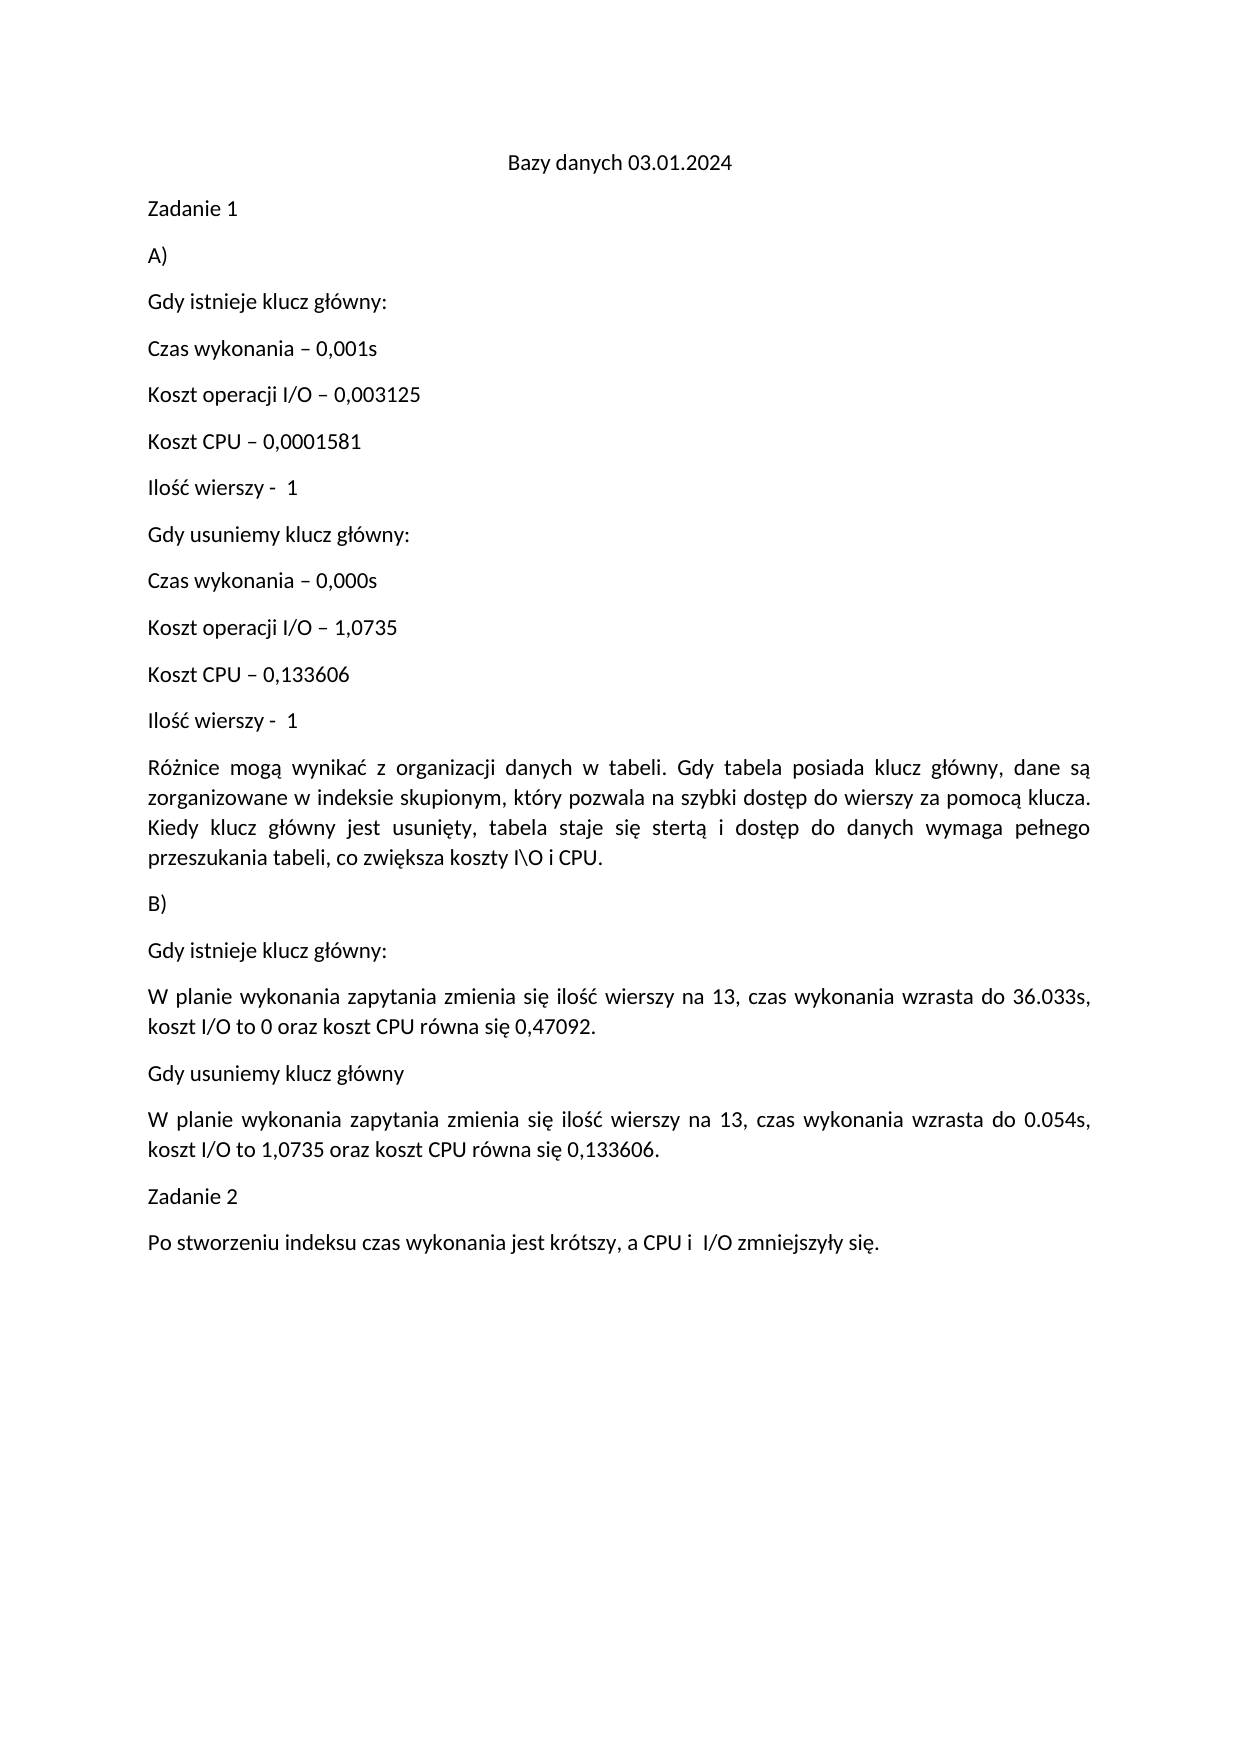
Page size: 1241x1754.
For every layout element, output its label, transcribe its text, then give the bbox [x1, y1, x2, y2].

text Koszt operacji I/O – 1,0735 [148, 613, 1093, 641]
text Gdy usuniemy klucz główny: [148, 520, 1093, 548]
text Różnice mogą wynikać z organizacji danych w tabeli. Gdy tabela posiada klucz główny, dane są zorganizowane w indeksie skupionym, który pozwala na szybki dostęp do wierszy za pomocą klucza. Kiedy klucz główny jest usunięty, tabela staje się stertą i dostęp do danych wymaga pełnego przeszukania tabeli, co zwiększa koszty I\O i CPU. [148, 753, 1093, 871]
text Gdy usuniemy klucz główny [148, 1059, 1093, 1087]
text Gdy istnieje klucz główny: [148, 287, 1093, 315]
text Koszt CPU – 0,0001581 [148, 427, 1093, 455]
text B) [148, 889, 1093, 917]
text Gdy istnieje klucz główny: [148, 936, 1093, 964]
text A) [148, 241, 1093, 269]
text Po stworzeniu indeksu czas wykonania jest krótszy, a CPU i I/O zmniejszyły się. [148, 1228, 1093, 1256]
text W planie wykonania zapytania zmienia się ilość wierszy na 13, czas wykonania wzrasta do 0.054s, koszt I/O to 1,0735 oraz koszt CPU równa się 0,133606. [148, 1105, 1093, 1163]
text Czas wykonania – 0,001s [148, 334, 1093, 362]
text Zadanie 2 [148, 1182, 1093, 1210]
text Ilość wierszy - 1 [148, 706, 1093, 734]
text Zadanie 1 [148, 194, 1093, 222]
text Czas wykonania – 0,000s [148, 567, 1093, 595]
text Koszt CPU – 0,133606 [148, 660, 1093, 688]
text Ilość wierszy - 1 [148, 473, 1093, 502]
text Bazy danych 03.01.2024 [148, 148, 1093, 176]
text Koszt operacji I/O – 0,003125 [148, 380, 1093, 408]
text W planie wykonania zapytania zmienia się ilość wierszy na 13, czas wykonania wzrasta do 36.033s, koszt I/O to 0 oraz koszt CPU równa się 0,47092. [148, 982, 1093, 1040]
